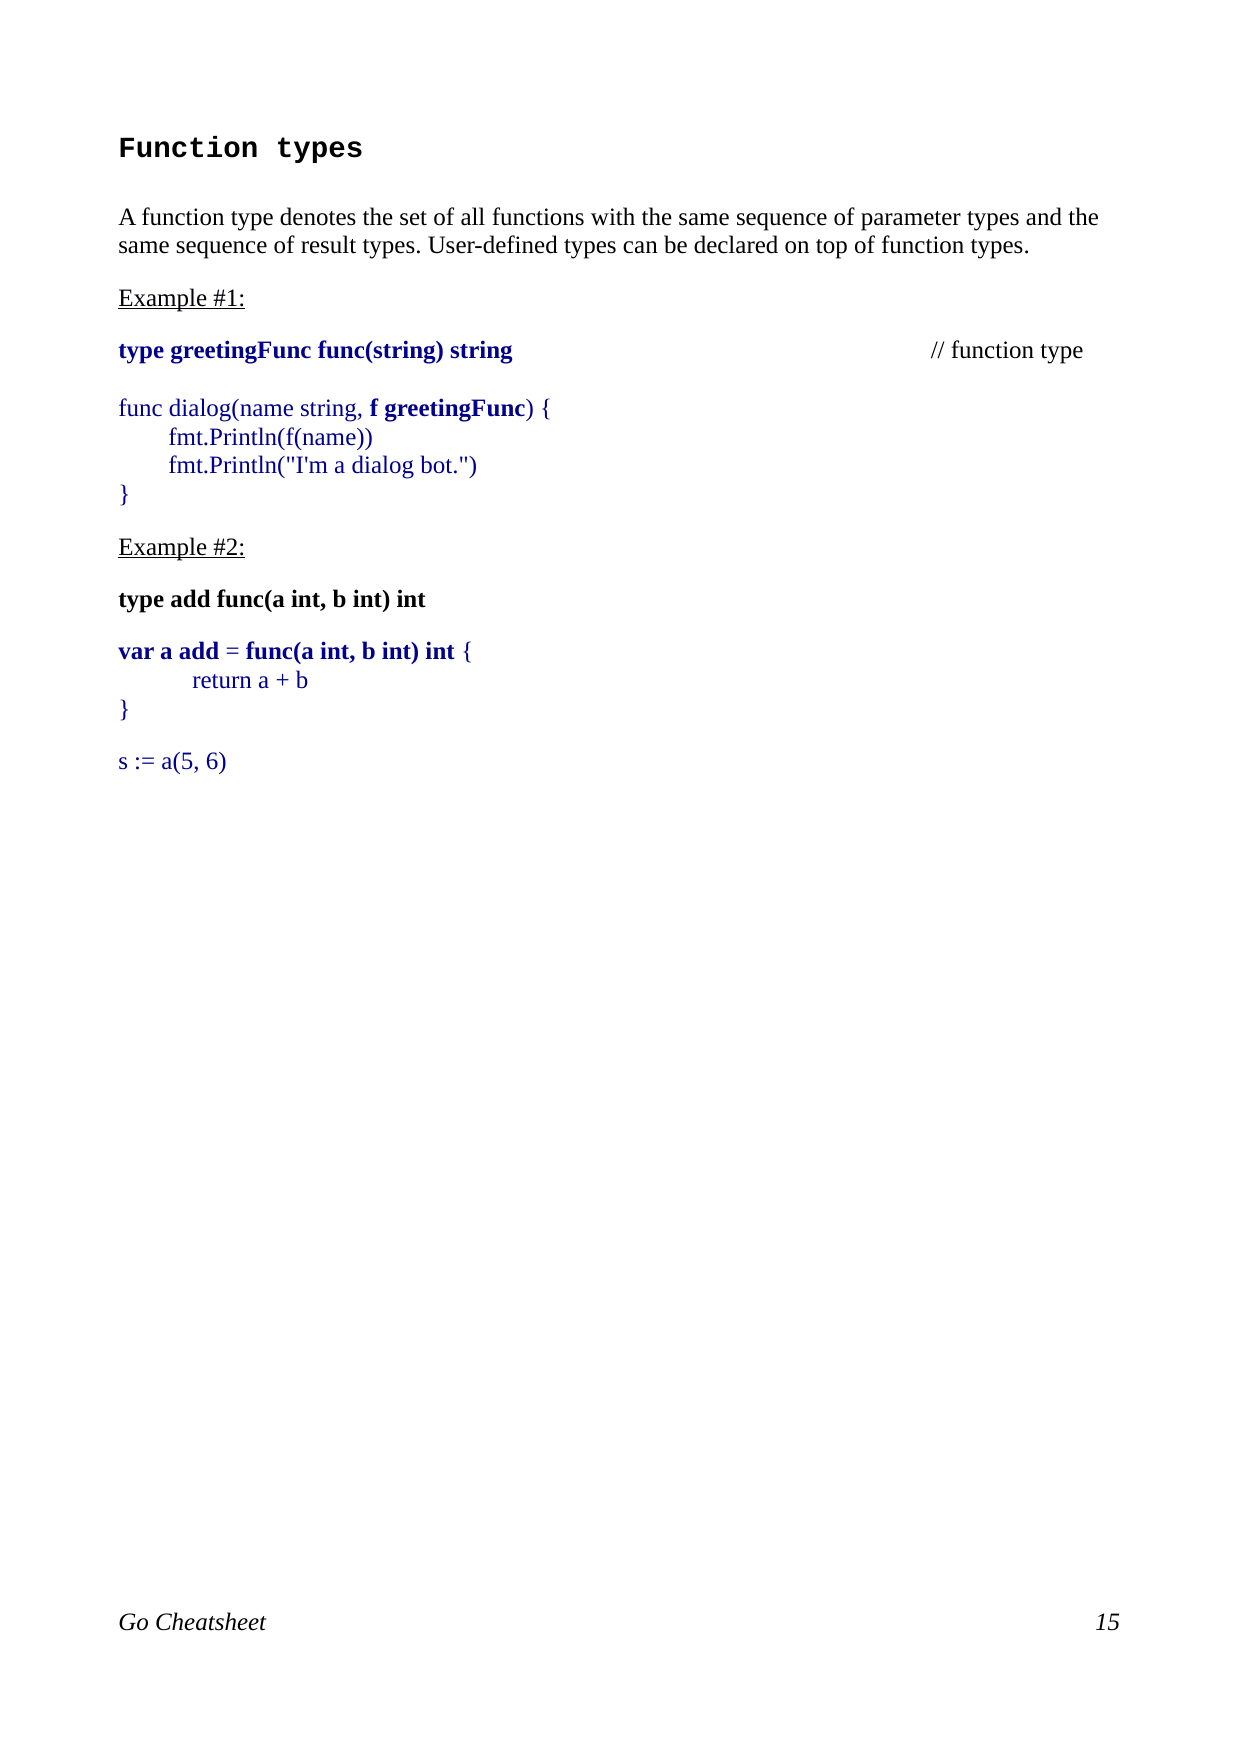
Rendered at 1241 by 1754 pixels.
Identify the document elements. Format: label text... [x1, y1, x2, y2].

text type add func(a int, b int) int [118, 584, 1122, 613]
text func dialog(name string, f greetingFunc) { [118, 393, 1122, 422]
text } [118, 479, 1122, 508]
text } [118, 694, 1122, 723]
text fmt.Println("I'm a dialog bot.") [118, 450, 1122, 479]
text Example #2: [118, 532, 1122, 560]
text Example #1: [118, 283, 1122, 312]
text s := a(5, 6) [118, 746, 1122, 775]
text type greetingFunc func(string) string // function type [118, 335, 1122, 364]
subtitle Function types [118, 133, 1122, 166]
text var a add = func(a int, b int) int { [118, 636, 1122, 665]
text A function type denotes the set of all functions with the same sequence of parameter types and the same sequence of result types. User-defined types can be declared on top of function types. [118, 202, 1122, 259]
text return a + b [118, 665, 1122, 694]
text fmt.Println(f(name)) [118, 422, 1122, 450]
